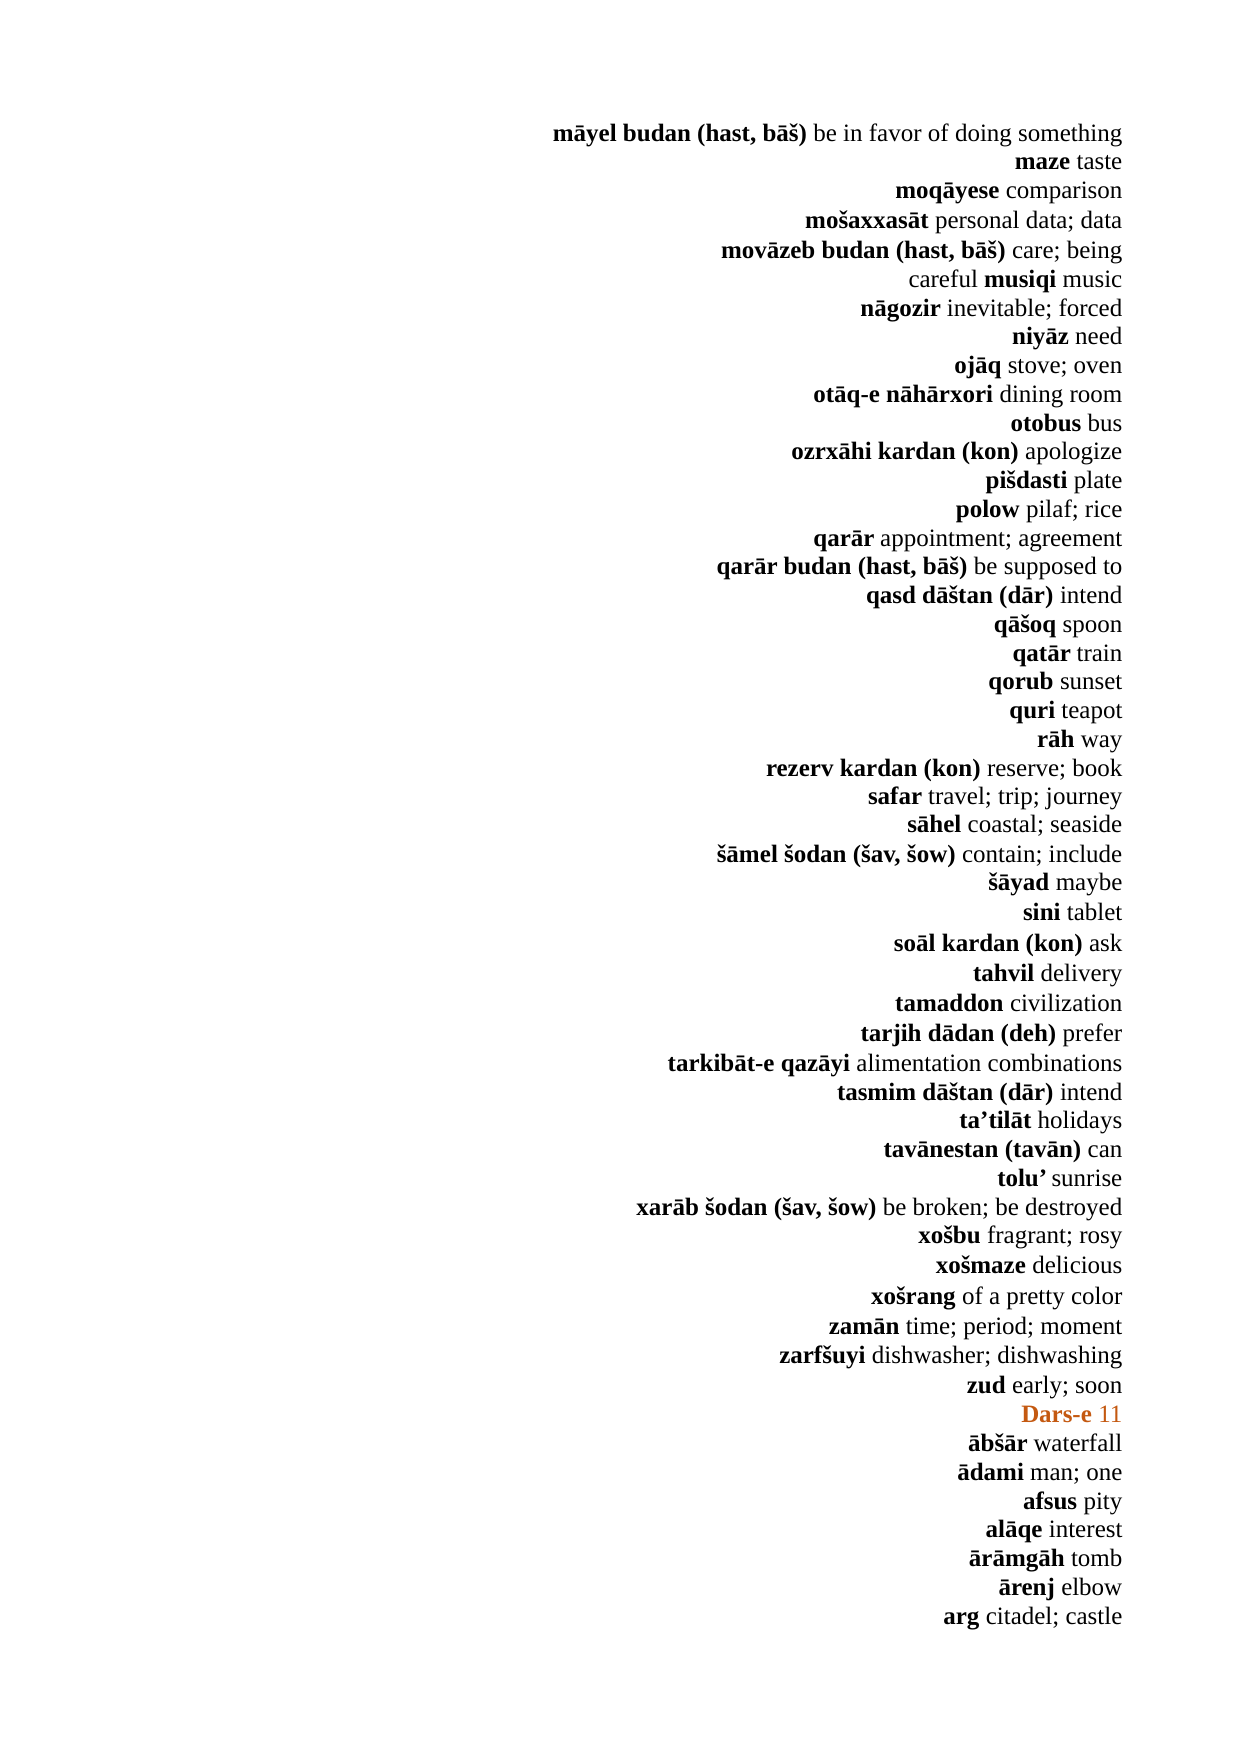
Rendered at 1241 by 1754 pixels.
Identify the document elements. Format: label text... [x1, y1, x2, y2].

text šāmel šodan (šav, šow) contain; include [118, 839, 1122, 867]
text tasmim dāštan (dār) intend [118, 1077, 1122, 1106]
text ārāmgāh tomb [118, 1543, 1122, 1572]
text ta’tilāt holidays [118, 1106, 1122, 1134]
text xarāb šodan (šav, šow) be broken; be destroyed [118, 1192, 1122, 1221]
text tolu’ sunrise [118, 1163, 1122, 1192]
text tavānestan (tavān) can [118, 1134, 1122, 1163]
text maze taste [118, 147, 1122, 175]
text careful musiqi music [118, 264, 1122, 293]
text xošrang of a pretty color [118, 1281, 1122, 1309]
text pišdasti plate [118, 465, 1122, 494]
text movāzeb budan (hast, bāš) care; being [118, 236, 1122, 264]
text qasd dāštan (dār) intend [118, 580, 1122, 609]
text afsus pity [118, 1486, 1122, 1514]
text tamaddon civilization [118, 988, 1122, 1017]
text māyel budan (hast, bāš) be in favor of doing something [118, 118, 1122, 147]
text ojāq stove; oven [118, 350, 1122, 379]
text alāqe interest [118, 1514, 1122, 1543]
text Dars-e 11 [118, 1399, 1122, 1428]
text sāhel coastal; seaside [118, 810, 1122, 839]
text tarjih dādan (deh) prefer [118, 1018, 1122, 1047]
text qāšoq spoon [118, 609, 1122, 638]
text ozrxāhi kardan (kon) apologize [118, 436, 1122, 465]
text zud early; soon [118, 1370, 1122, 1399]
text tahvil delivery [118, 958, 1122, 986]
text safar travel; trip; journey [118, 781, 1122, 810]
text rāh way [118, 724, 1122, 753]
text nāgozir inevitable; forced [118, 293, 1122, 321]
text niyāz need [118, 321, 1122, 350]
text polow pilaf; rice [118, 494, 1122, 523]
text zamān time; period; moment [118, 1311, 1122, 1339]
text šāyad maybe [118, 867, 1122, 896]
text quri teapot [118, 695, 1122, 724]
text ādami man; one [118, 1457, 1122, 1486]
text qarār appointment; agreement [118, 523, 1122, 551]
text tarkibāt-e qazāyi alimentation combinations [118, 1048, 1122, 1077]
text qatār train [118, 638, 1122, 666]
text ārenj elbow [118, 1572, 1122, 1601]
text qarār budan (hast, bāš) be supposed to [118, 551, 1122, 580]
text xošbu fragrant; rosy [118, 1221, 1122, 1249]
text ābšār waterfall [118, 1428, 1122, 1457]
text soāl kardan (kon) ask [118, 928, 1122, 956]
text otobus bus [118, 408, 1122, 436]
text mošaxxasāt personal data; data [118, 205, 1122, 234]
text rezerv kardan (kon) reserve; book [118, 753, 1122, 781]
text otāq-e nāhārxori dining room [118, 379, 1122, 408]
text arg citadel; castle [118, 1601, 1122, 1629]
text zarfšuyi dishwasher; dishwashing [118, 1340, 1122, 1369]
text qorub sunset [118, 666, 1122, 695]
text xošmaze delicious [118, 1251, 1122, 1279]
text moqāyese comparison [118, 175, 1122, 204]
text sini tablet [118, 897, 1122, 926]
